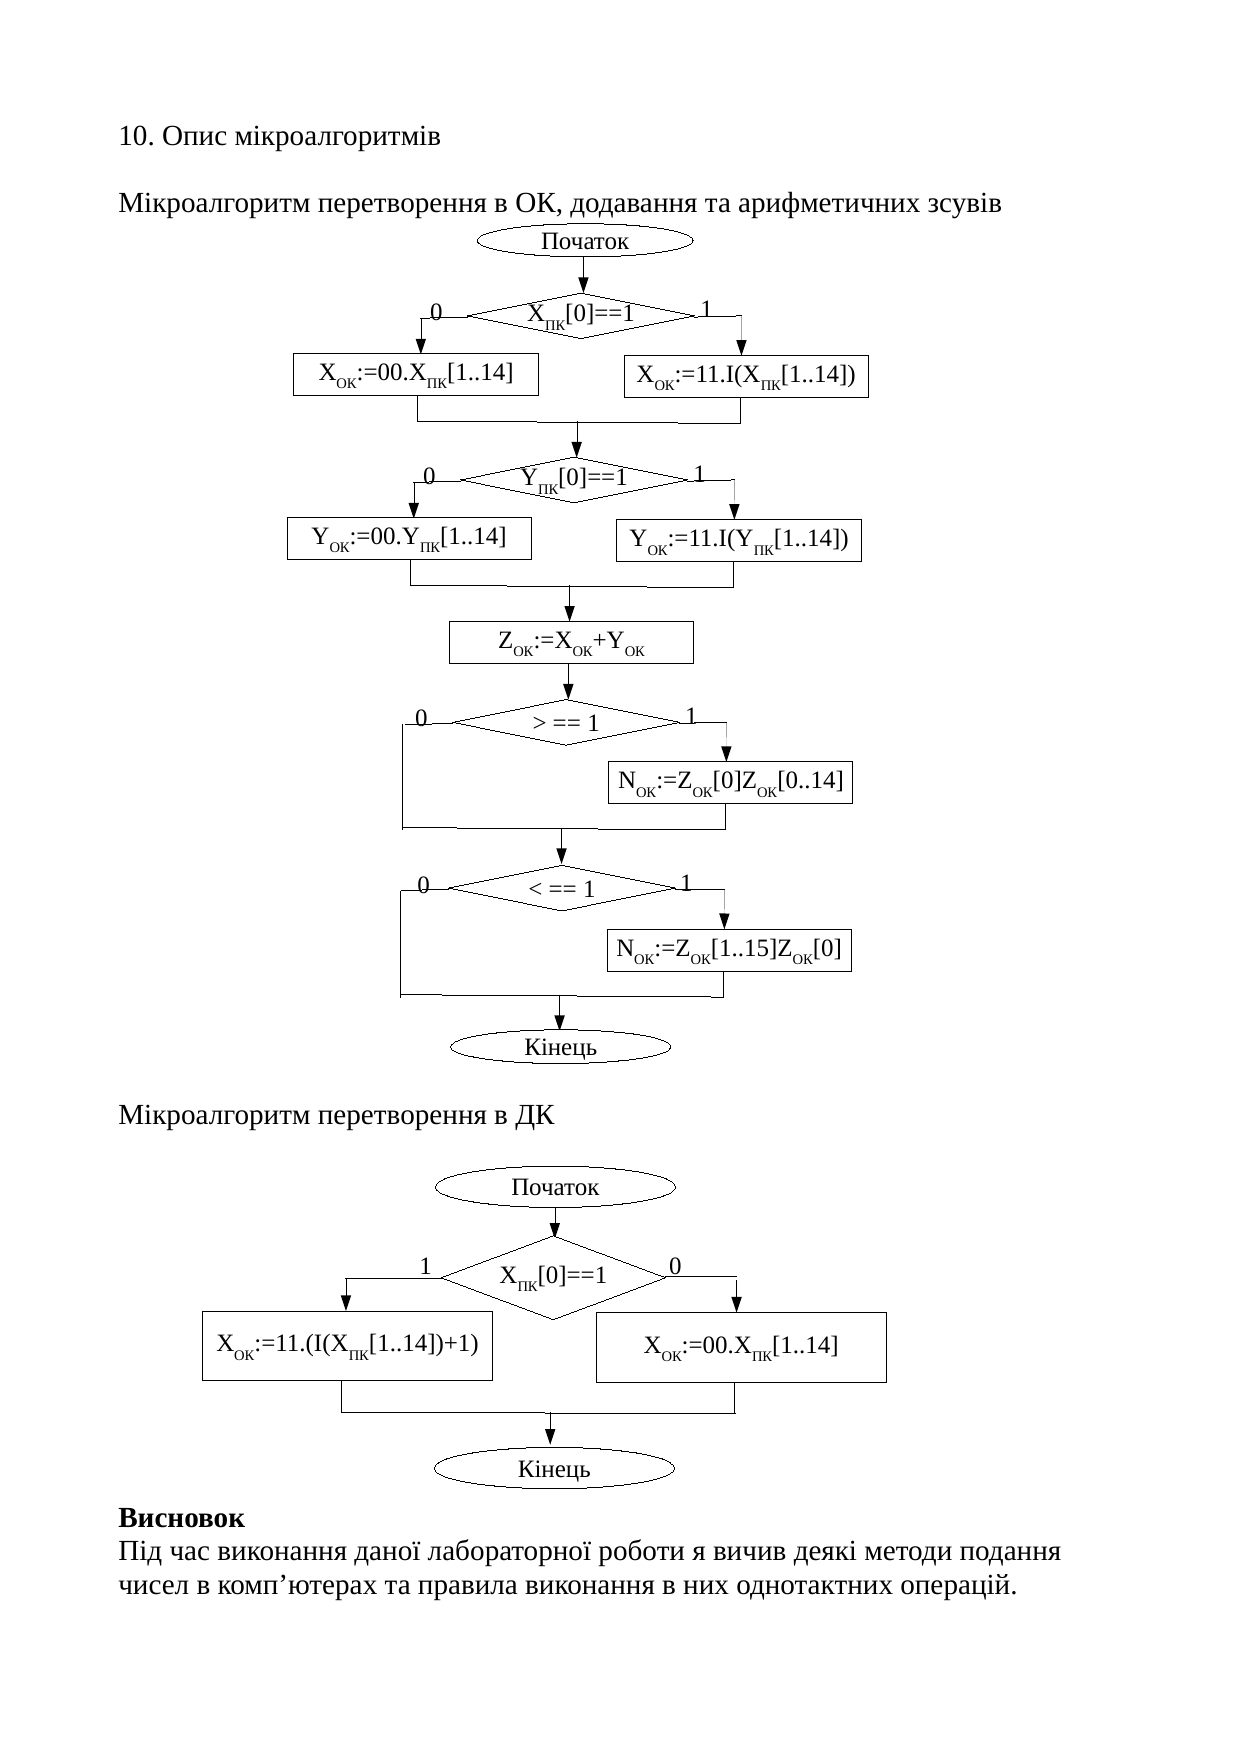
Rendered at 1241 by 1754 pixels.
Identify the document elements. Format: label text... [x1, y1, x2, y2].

text Мікроалгоритм перетворення в ОК, додавання та арифметичних зсувів [118, 185, 1122, 219]
text Мікроалгоритм перетворення в ДК [118, 1097, 1122, 1131]
text Під час виконання даної лабораторної роботи я вичив деякі методи подання чисел в комп’ютерах та правила виконання в них однотактних операцій. [118, 1533, 1122, 1600]
text Висновок [118, 1500, 1122, 1533]
text 10. Опис мікроалгоритмів [118, 118, 1122, 152]
